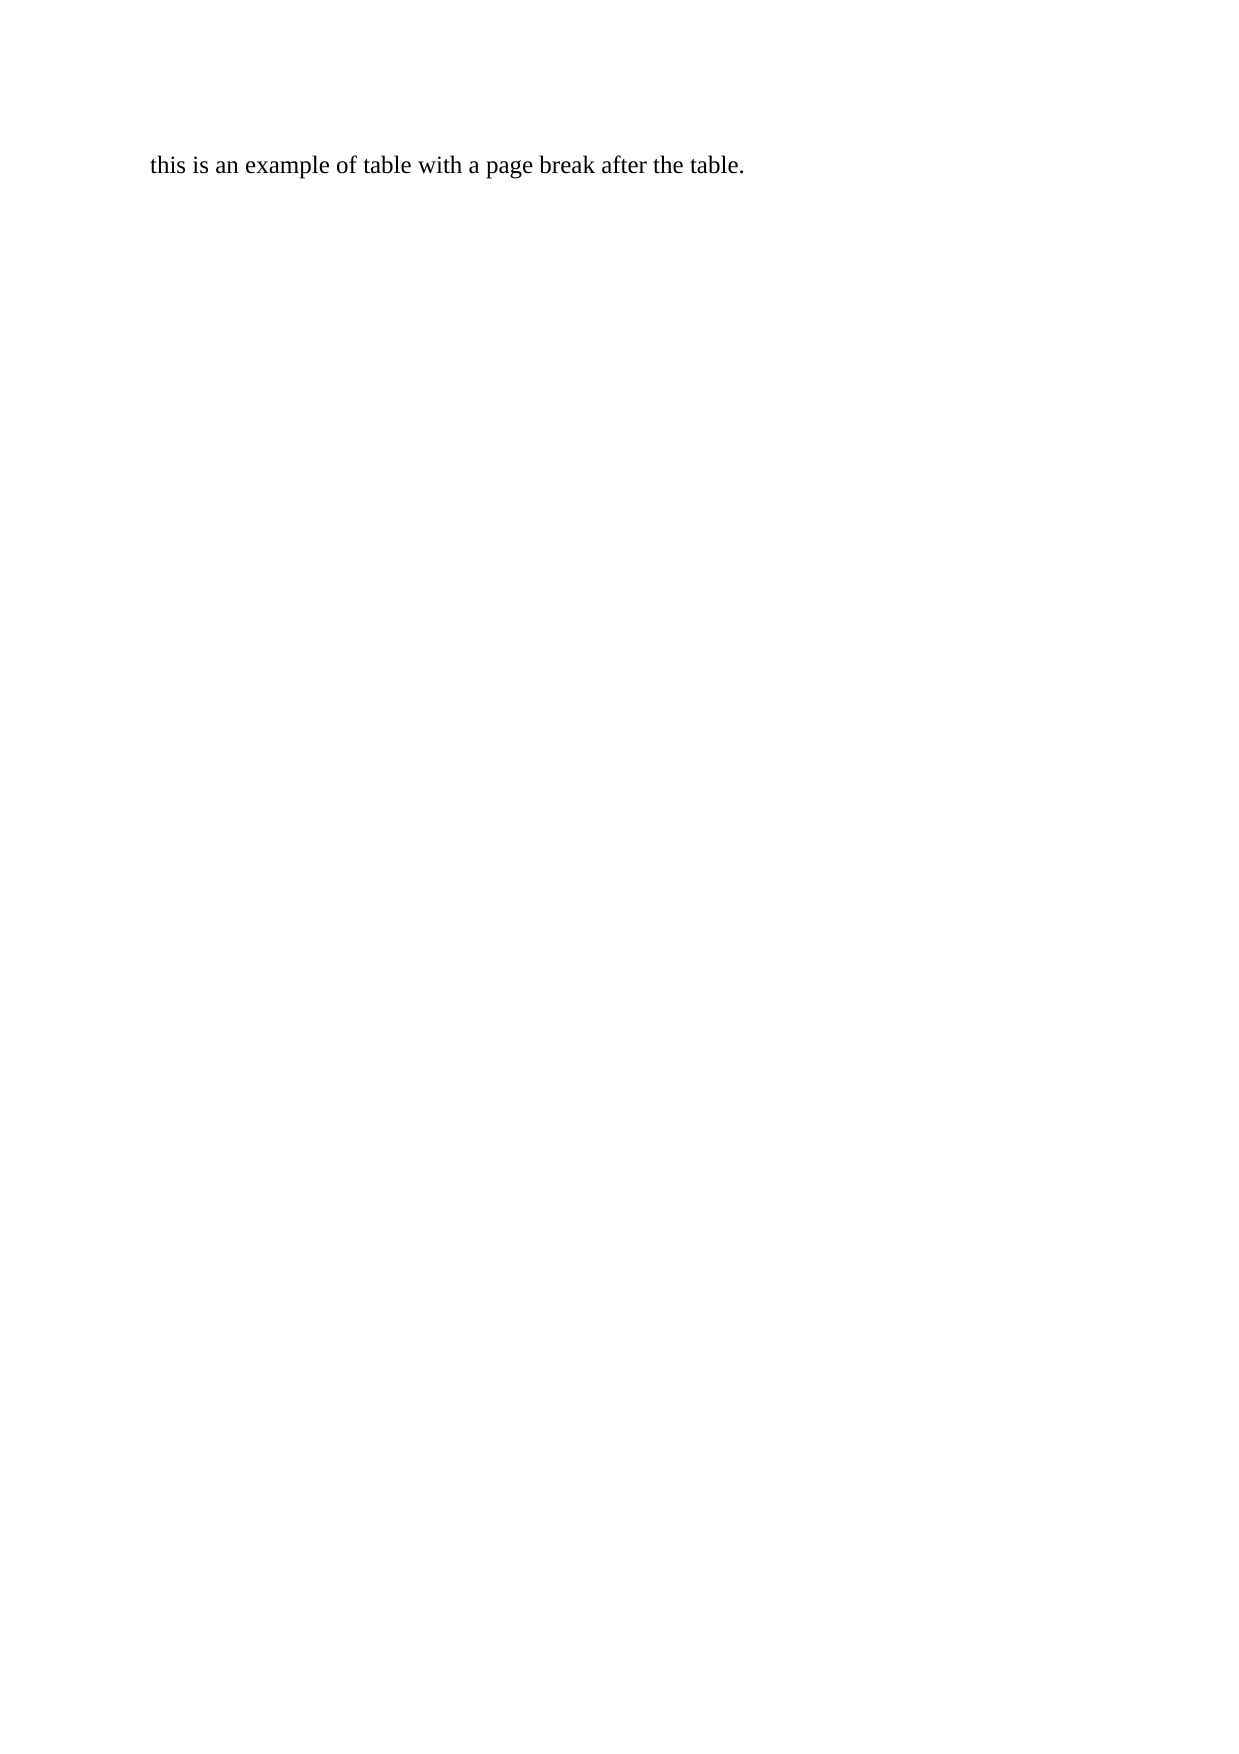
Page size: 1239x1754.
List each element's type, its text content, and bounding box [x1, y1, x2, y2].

table_cell [464, 209, 776, 236]
table_header [464, 180, 776, 208]
table_header [777, 180, 1089, 208]
table_cell [777, 209, 1089, 236]
text this is an example of table with a page break after the table. [150, 150, 1089, 179]
table_header [151, 180, 463, 208]
table_cell [151, 209, 463, 236]
